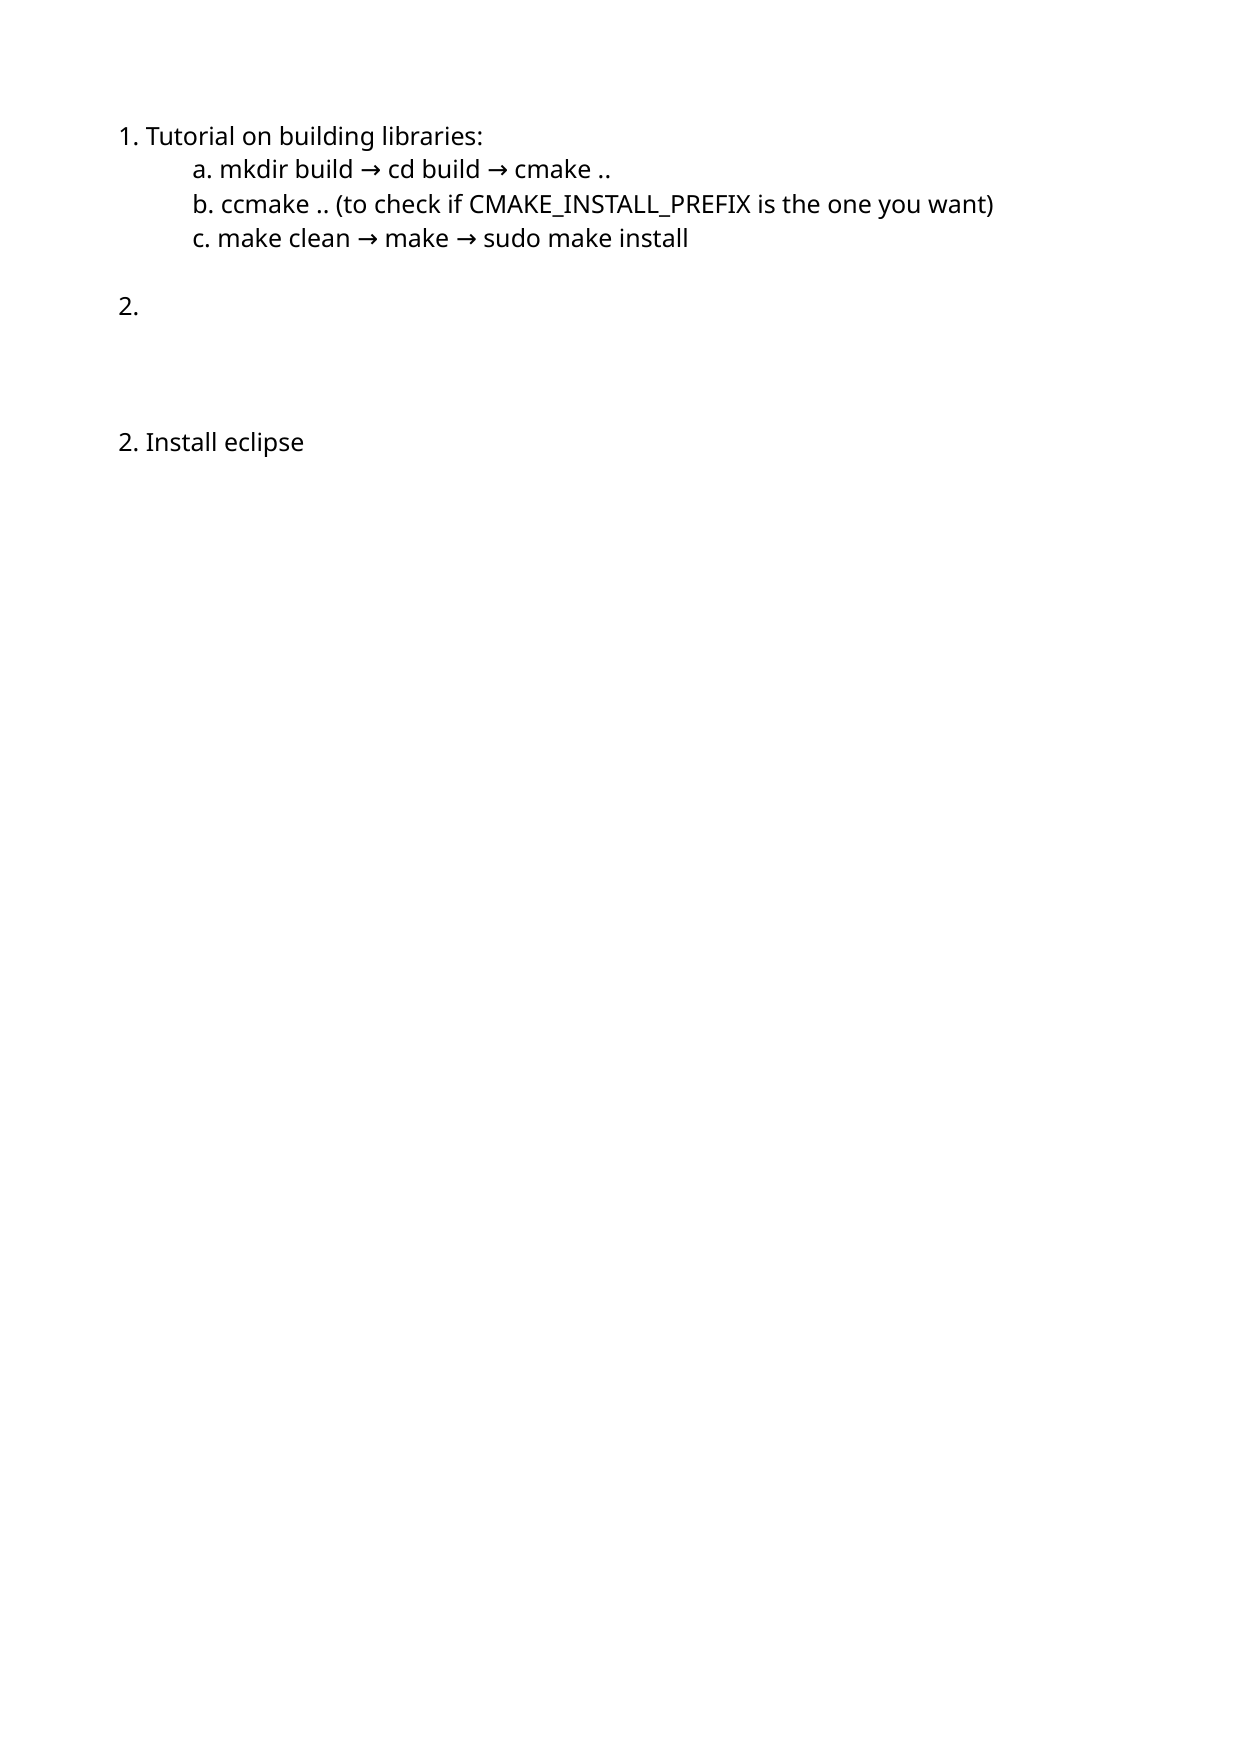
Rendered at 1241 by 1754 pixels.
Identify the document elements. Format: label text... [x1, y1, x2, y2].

text c. make clean → make → sudo make install [118, 220, 1122, 254]
text a. mkdir build → cd build → cmake .. [118, 152, 1122, 186]
text 2. [118, 288, 1122, 322]
text 2. Install eclipse [118, 425, 1122, 459]
text b. ccmake .. (to check if CMAKE_INSTALL_PREFIX is the one you want) [118, 186, 1122, 220]
text 1. Tutorial on building libraries: [118, 118, 1122, 152]
